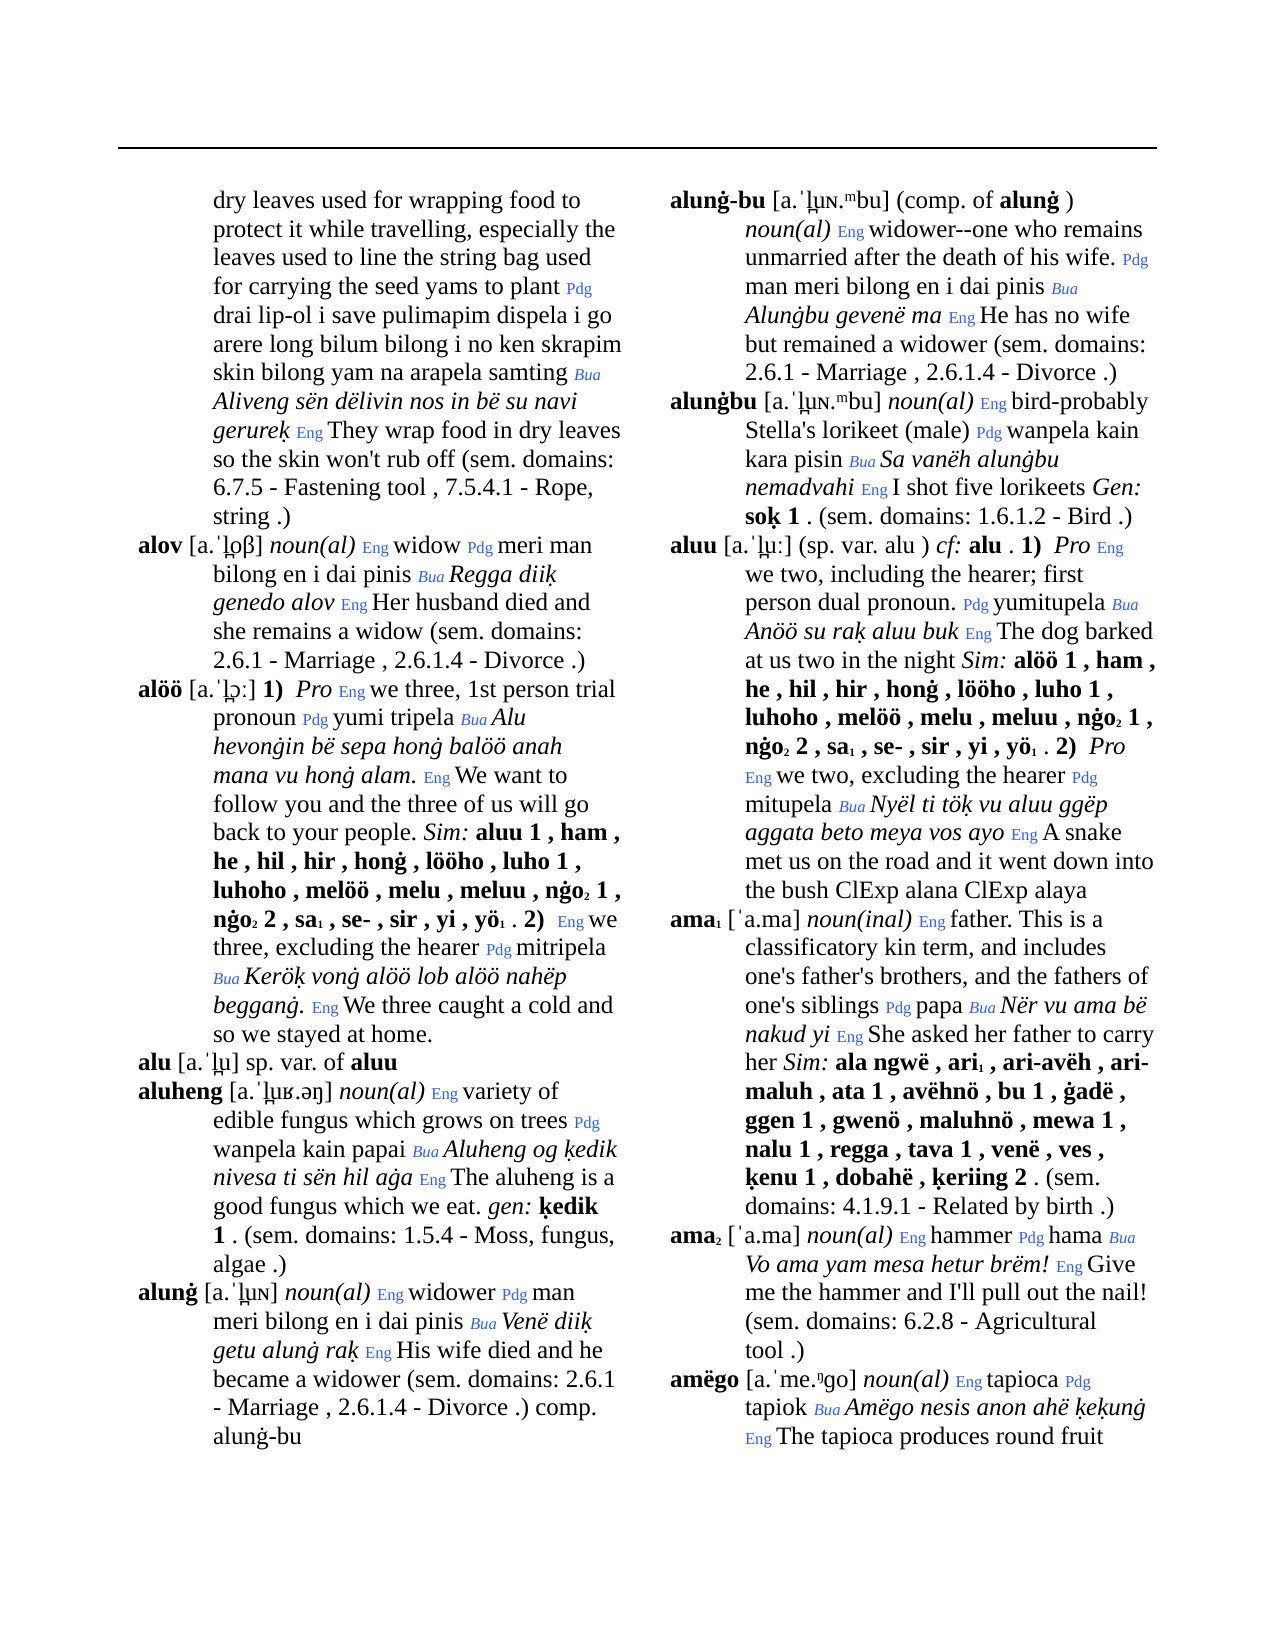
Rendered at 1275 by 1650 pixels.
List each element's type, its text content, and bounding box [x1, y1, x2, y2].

text alunġbu [a.ˈl̪uɴ.ᵐbu] noun(al) Eng bird-probably Stella's lorikeet (male) Pdg wanpela kain kara pisin Bua Sa vanëh alunġbu nemadvahi Eng I shot five lorikeets Gen: soḳ 1 . (sem. domains: 1.6.1.2 - Bird .) [651, 383, 1156, 527]
text aluu [a.ˈl̪uː] (sp. var. alu ) cf: alu . 1) Pro Eng we two, including the hearer; first person dual pronoun. Pdg yumitupela Bua Anöö su raḳ aluu buk Eng The dog barked at us two in the night Sim: alöö 1 , ham , he , hil , hir , honġ , lööho , luho 1 , luhoho , melöö , melu , meluu , nġo2 1 , nġo2 2 , sa1 , se- , sir , yi , yö1 . 2) Pro Eng we two, excluding the hearer Pdg mitupela Bua Nyël ti töḳ vu aluu ggëp aggata beto meya vos ayo Eng A snake met us on the road and it went down into the bush ClExp alana ClExp alaya [651, 527, 1156, 901]
text alöö [a.ˈl̪ɔː] 1) Pro Eng we three, 1st person trial pronoun Pdg yumi tripela Bua Alu hevonġin bë sepa honġ balöö anah mana vu honġ alam. Eng We want to follow you and the three of us will go back to your people. Sim: aluu 1 , ham , he , hil , hir , honġ , lööho , luho 1 , luhoho , melöö , melu , meluu , nġo2 1 , nġo2 2 , sa1 , se- , sir , yi , yö1 . 2) Eng we three, excluding the hearer Pdg mitripela Bua Keröḳ vonġ alöö lob alöö nahëp begganġ. Eng We three caught a cold and so we stayed at home. [119, 671, 624, 1044]
text aluheng [a.ˈl̪uʁ.əŋ] noun(al) Eng variety of edible fungus which grows on trees Pdg wanpela kain papai Bua Aluheng og ḳedik nivesa ti sën hil aġa Eng The aluheng is a good fungus which we eat. gen: ḳedik 1 . (sem. domains: 1.5.4 - Moss, fungus, algae .) [119, 1073, 624, 1274]
text alu [a.ˈl̪u] sp. var. of aluu [119, 1044, 624, 1073]
text alunġ-bu [a.ˈl̪uɴ.ᵐbu] (comp. of alunġ ) noun(al) Eng widower--one who remains unmarried after the death of his wife. Pdg man meri bilong en i dai pinis Bua Alunġbu gevenë ma Eng He has no wife but remained a widower (sem. domains: 2.6.1 - Marriage , 2.6.1.4 - Divorce .) [651, 183, 1156, 383]
text alunġ [a.ˈl̪uɴ] noun(al) Eng widower Pdg man meri bilong en i dai pinis Bua Venë diiḳ getu alunġ raḳ Eng His wife died and he became a widower (sem. domains: 2.6.1 - Marriage , 2.6.1.4 - Divorce .) comp. alunġ-bu [119, 1274, 624, 1454]
text dry leaves used for wrapping food to protect it while travelling, especially the leaves used to line the string bag used for carrying the seed yams to plant Pdg drai lip-ol i save pulimapim dispela i go arere long bilum bilong i no ken skrapim skin bilong yam na arapela samting Bua Aliveng sën dëlivin nos in bë su navi gerureḳ Eng They wrap food in dry leaves so the skin won't rub off (sem. domains: 6.7.5 - Fastening tool , 7.5.4.1 - Rope, string .) [119, 183, 624, 527]
text ama2 [ˈa.ma] noun(al) Eng hammer Pdg hama Bua Vo ama yam mesa hetur brëm! Eng Give me the hammer and I'll pull out the nail! (sem. domains: 6.2.8 - Agricultural tool .) [651, 1217, 1156, 1361]
text ama1 [ˈa.ma] noun(inal) Eng father. This is a classificatory kin term, and includes one's father's brothers, and the fathers of one's siblings Pdg papa Bua Nër vu ama bë nakud yi Eng She asked her father to carry her Sim: ala ngwë , ari1 , ari-avëh , ari-maluh , ata 1 , avëhnö , bu 1 , ġadë , ggen 1 , gwenö , maluhnö , mewa 1 , nalu 1 , regga , tava 1 , venë , ves , ḳenu 1 , dobahë , ḳeriing 2 . (sem. domains: 4.1.9.1 - Related by birth .) [651, 901, 1156, 1217]
text alov [a.ˈl̪oβ] noun(al) Eng widow Pdg meri man bilong en i dai pinis Bua Regga diiḳ genedo alov Eng Her husband died and she remains a widow (sem. domains: 2.6.1 - Marriage , 2.6.1.4 - Divorce .) [119, 527, 624, 671]
text amëgo [a.ˈme.ᵑɡo] noun(al) Eng tapioca Pdg tapiok Bua Amëgo nesis anon ahë ḳeḳunġ Eng The tapioca produces round fruit [651, 1361, 1156, 1454]
